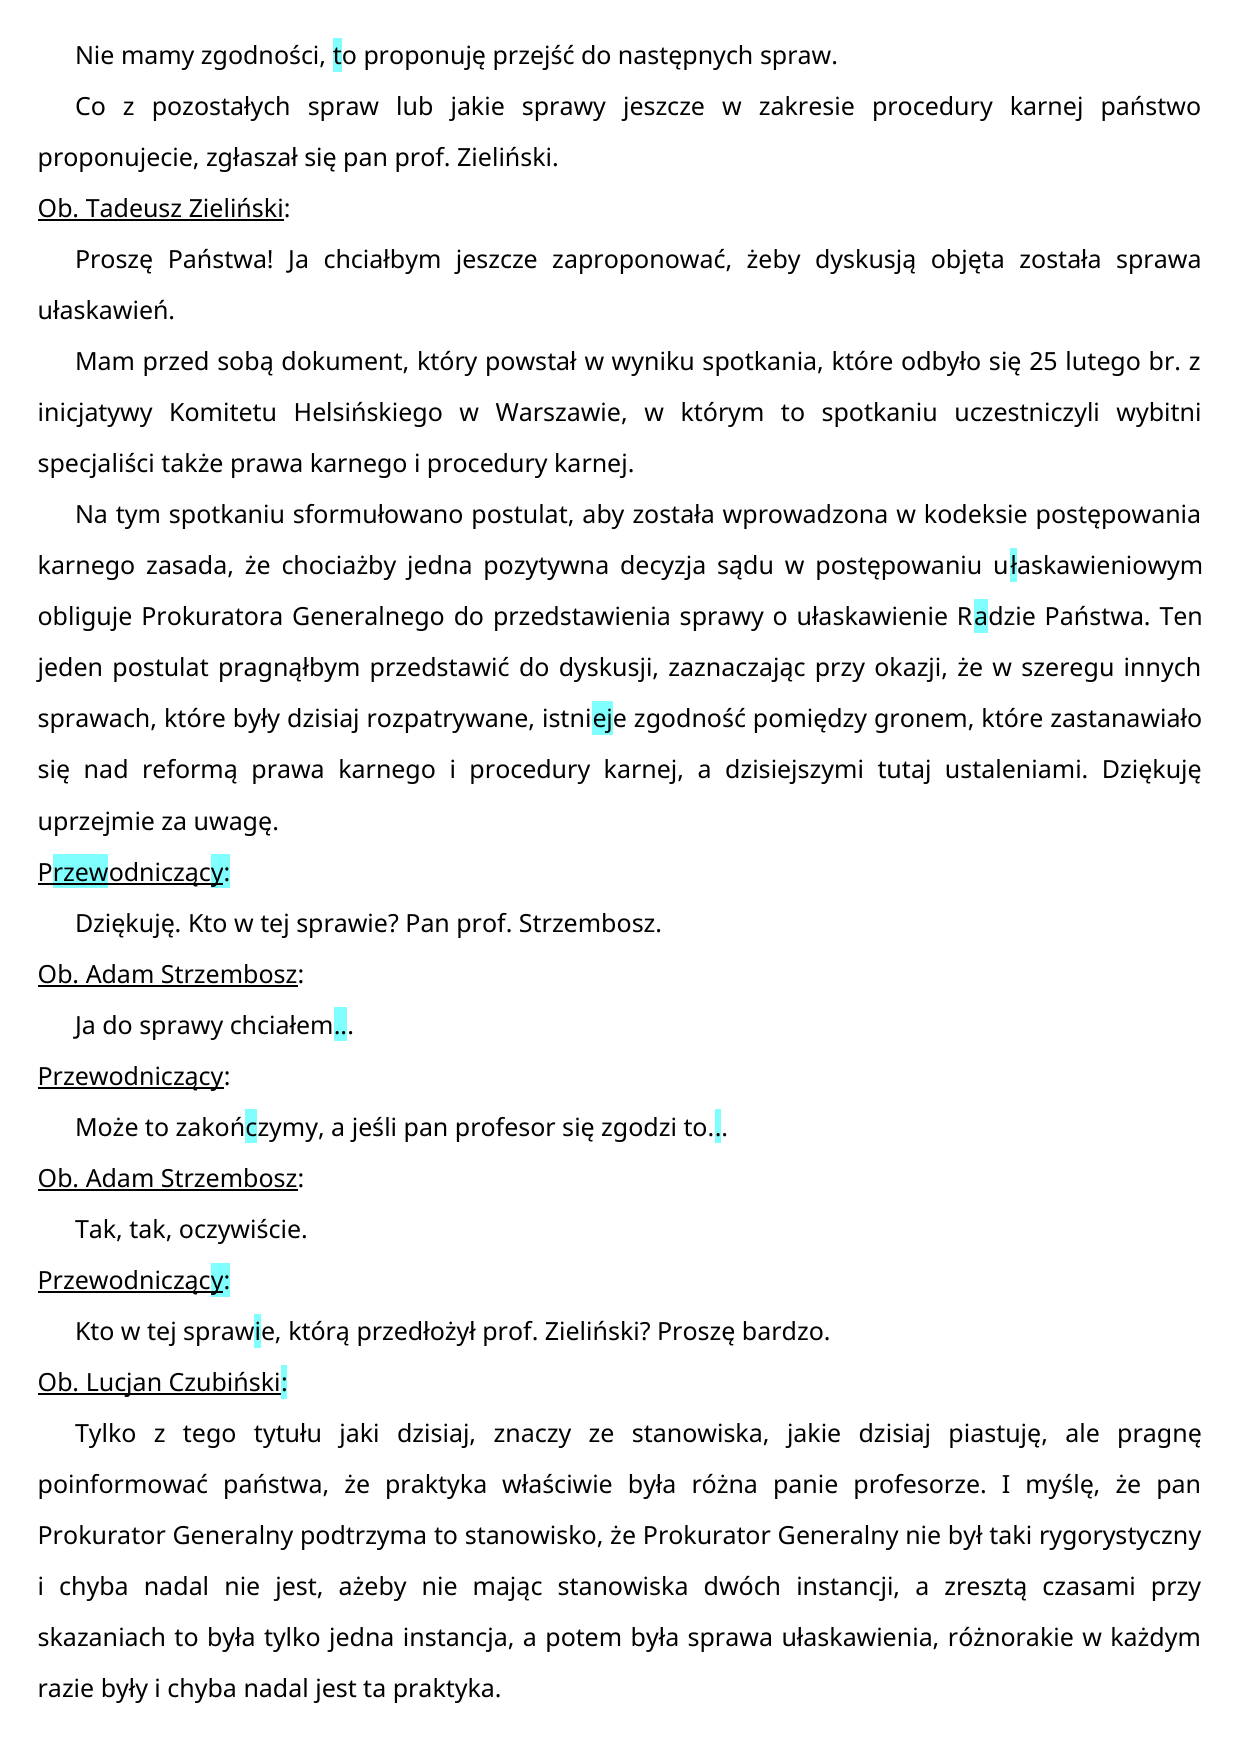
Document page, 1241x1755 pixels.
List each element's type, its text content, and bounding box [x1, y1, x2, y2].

text Proszę Państwa! Ja chciałbym jeszcze zaproponować, żeby dyskusją objęta została sprawa ułaskawień. [37, 242, 1203, 327]
text Na tym spotkaniu sformułowano postulat, aby została wprowadzona w kodeksie postępowania karnego zasada, że chociażby jedna pozytywna decyzja sądu w postępowaniu ułaskawieniowym obliguje Prokuratora Generalnego do przedstawienia sprawy o ułaskawienie Radzie Państwa. Ten jeden postulat pragnąłbym przedstawić do dyskusji, zaznaczając przy okazji, że w szeregu innych sprawach, które były dzisiaj rozpatrywane, istnieje zgodność pomiędzy gronem, które zastanawiało się nad reformą prawa karnego i procedury karnej, a dzisiejszymi tutaj ustaleniami. Dziękuję uprzejmie za uwagę. [37, 497, 1203, 837]
text Ja do sprawy chciałem... [37, 1007, 1203, 1041]
text Przewodniczący: [37, 1262, 1203, 1297]
text Ob. Adam Strzembosz: [37, 1160, 1203, 1194]
text Przewodniczący: [37, 854, 1203, 888]
text Dziękuję. Kto w tej sprawie? Pan prof. Strzembosz. [37, 905, 1203, 939]
text Co z pozostałych spraw lub jakie sprawy jeszcze w zakresie procedury karnej państwo proponujecie, zgłaszał się pan prof. Zieliński. [37, 88, 1203, 174]
text Tylko z tego tytułu jaki dzisiaj, znaczy ze stanowiska, jakie dzisiaj piastuję, ale pragnę poinformować państwa, że praktyka właściwie była różna panie profesorze. I myślę, że pan Prokurator Generalny podtrzyma to stanowisko, że Prokurator Generalny nie był taki rygorystyczny i chyba nadal nie jest, ażeby nie mając stanowiska dwóch instancji, a zresztą czasami przy skazaniach to była tylko jedna instancja, a potem była sprawa ułaskawienia, różnorakie w każdym razie były i chyba nadal jest ta praktyka. [37, 1416, 1203, 1705]
text Ob. Tadeusz Zieliński: [37, 191, 1203, 225]
text Kto w tej sprawie, którą przedłożył prof. Zieliński? Proszę bardzo. [37, 1313, 1203, 1348]
text Może to zakończymy, a jeśli pan profesor się zgodzi to... [37, 1109, 1203, 1143]
text Przewodniczący: [37, 1058, 1203, 1092]
text Nie mamy zgodności, to proponuję przejść do następnych spraw. [37, 37, 1203, 72]
text Tak, tak, oczywiście. [37, 1211, 1203, 1246]
text Ob. Adam Strzembosz: [37, 956, 1203, 990]
text Ob. Lucjan Czubiński: [37, 1364, 1203, 1399]
text Mam przed sobą dokument, który powstał w wyniku spotkania, które odbyło się 25 lutego br. z inicjatywy Komitetu Helsińskiego w Warszawie, w którym to spotkaniu uczestniczyli wybitni specjaliści także prawa karnego i procedury karnej. [37, 344, 1203, 480]
